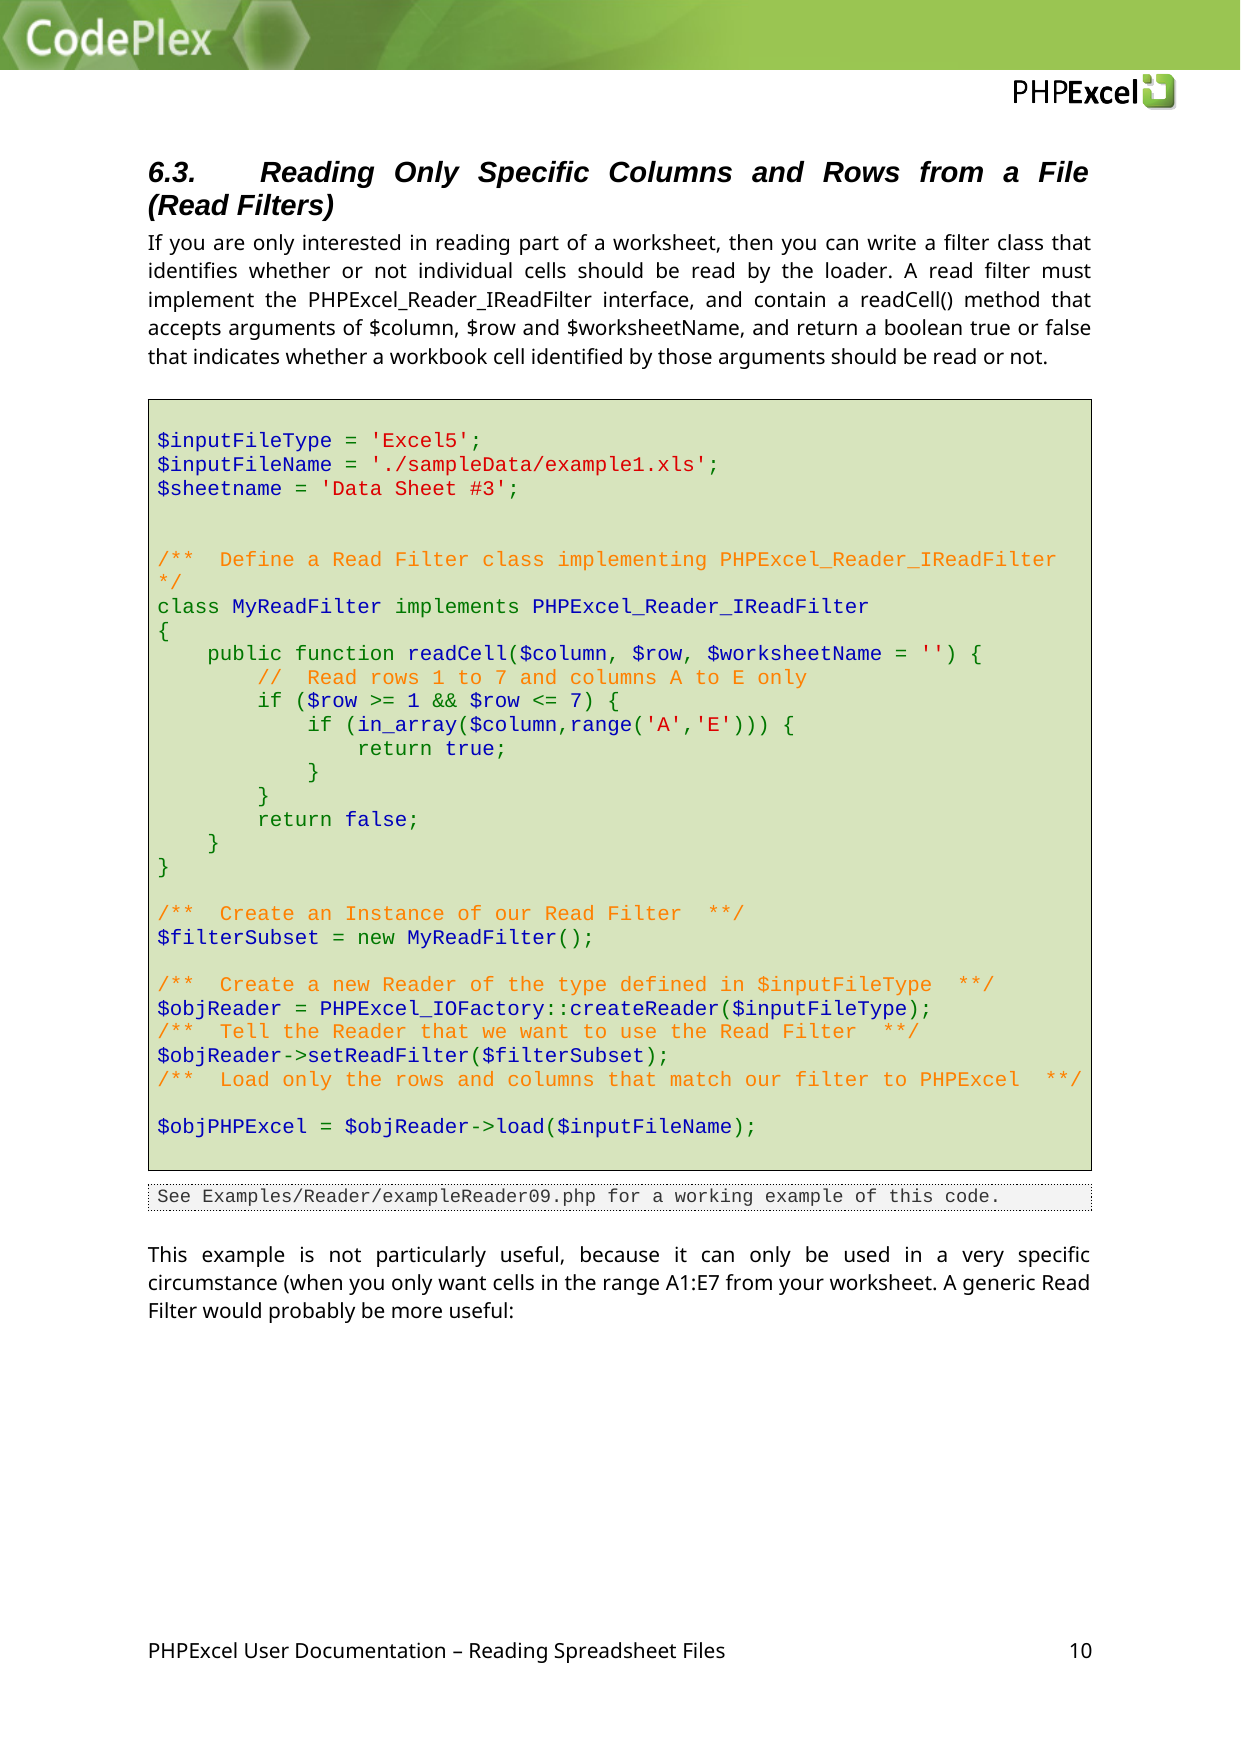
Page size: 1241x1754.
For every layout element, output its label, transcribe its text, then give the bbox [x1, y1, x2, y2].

text See Examples/Reader/exampleReader09.php for a working example of this code. [148, 1184, 1092, 1211]
text If you are only interested in reading part of a worksheet, then you can write a filter class that identifies whether or not individual cells should be read by the loader. A read filter must implement the PHPExcel_Reader_IReadFilter interface, and contain a readCell() method that accepts arguments of $column, $row and $worksheetName, and return a boolean true or false that indicates whether a workbook cell identified by those arguments should be read or not. [148, 228, 1092, 370]
text This example is not particularly useful, because it can only be used in a very specific circumstance (when you only want cells in the range A1:E7 from your worksheet. A generic Read Filter would probably be more useful: [148, 1240, 1092, 1325]
text $inputFileType = 'Excel5'; $inputFileName = './sampleData/example1.xls'; $sheetname = 'Data Sheet #3'; /** Define a Read Filter class implementing PHPExcel_Reader_IReadFilter */ class MyReadFilter implements PHPExcel_Reader_IReadFilter { public function readCell($column, $row, $worksheetName = '') { // Read rows 1 to 7 and columns A to E only if ($row >= 1 && $row <= 7) { if (in_array($column,range('A','E'))) { return true; } } return false; } } /** Create an Instance of our Read Filter **/ $filterSubset = new MyReadFilter(); /** Create a new Reader of the type defined in $inputFileType **/ $objReader = PHPExcel_IOFactory::createReader($inputFileType); /** Tell the Reader that we want to use the Read Filter **/ $objReader->setReadFilter($filterSubset); /** Load only the rows and columns that match our filter to PHPExcel **/ $objPHPExcel = $objReader->load($inputFileName); [149, 427, 1091, 1170]
subtitle Reading Only Specific Columns and Rows from a File (Read Filters) [148, 155, 1092, 222]
